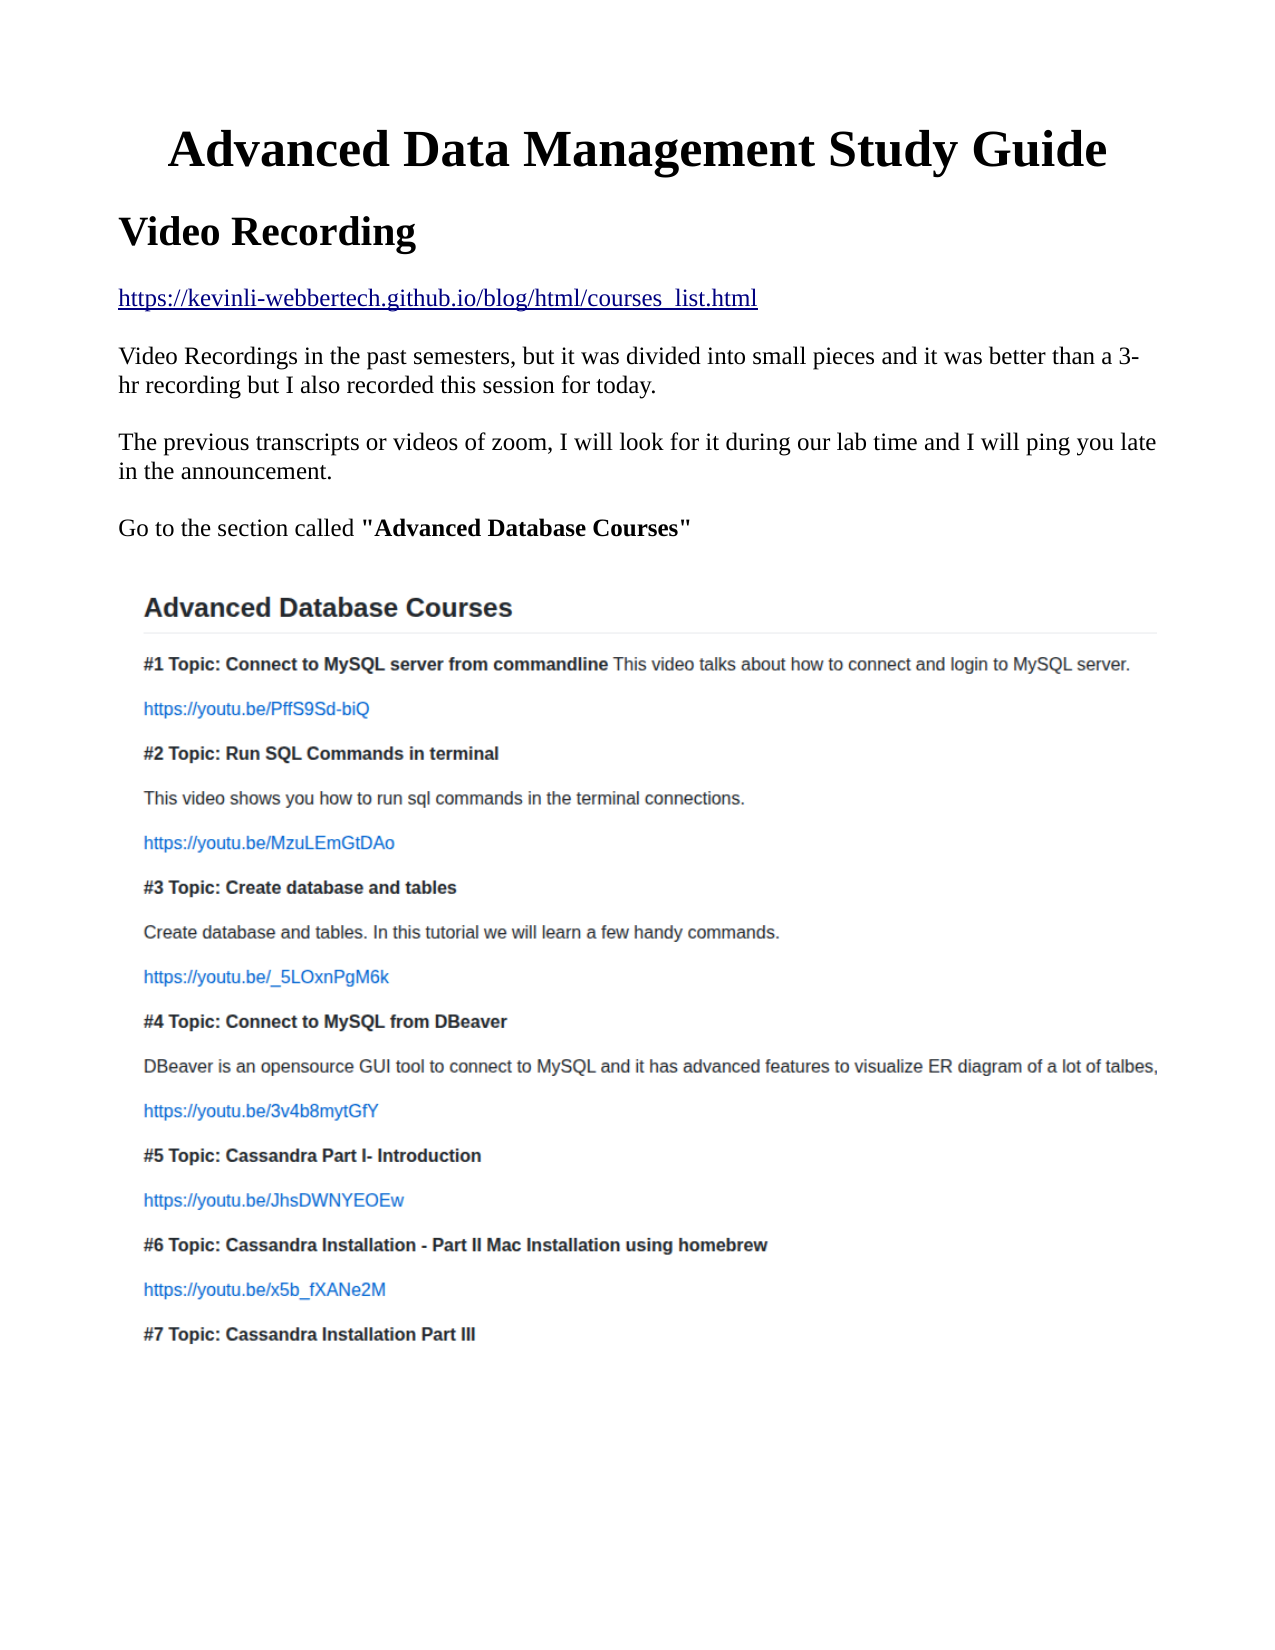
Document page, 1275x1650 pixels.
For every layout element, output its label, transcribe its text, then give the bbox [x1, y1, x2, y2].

text Go to the section called "Advanced Database Courses" [118, 513, 1157, 542]
text https://kevinli-webbertech.github.io/blog/html/courses_list.html [118, 283, 1157, 312]
text Video Recording [118, 207, 1157, 255]
text Advanced Data Management Study Guide [118, 118, 1157, 178]
text The previous transcripts or videos of zoom, I will look for it during our lab time and I will ping you late in the announcement. [118, 427, 1157, 485]
text Video Recordings in the past semesters, but it was divided into small pieces and it was better than a 3-hr recording but I also recorded this session for today. [118, 341, 1157, 398]
picture [118, 571, 1157, 1353]
